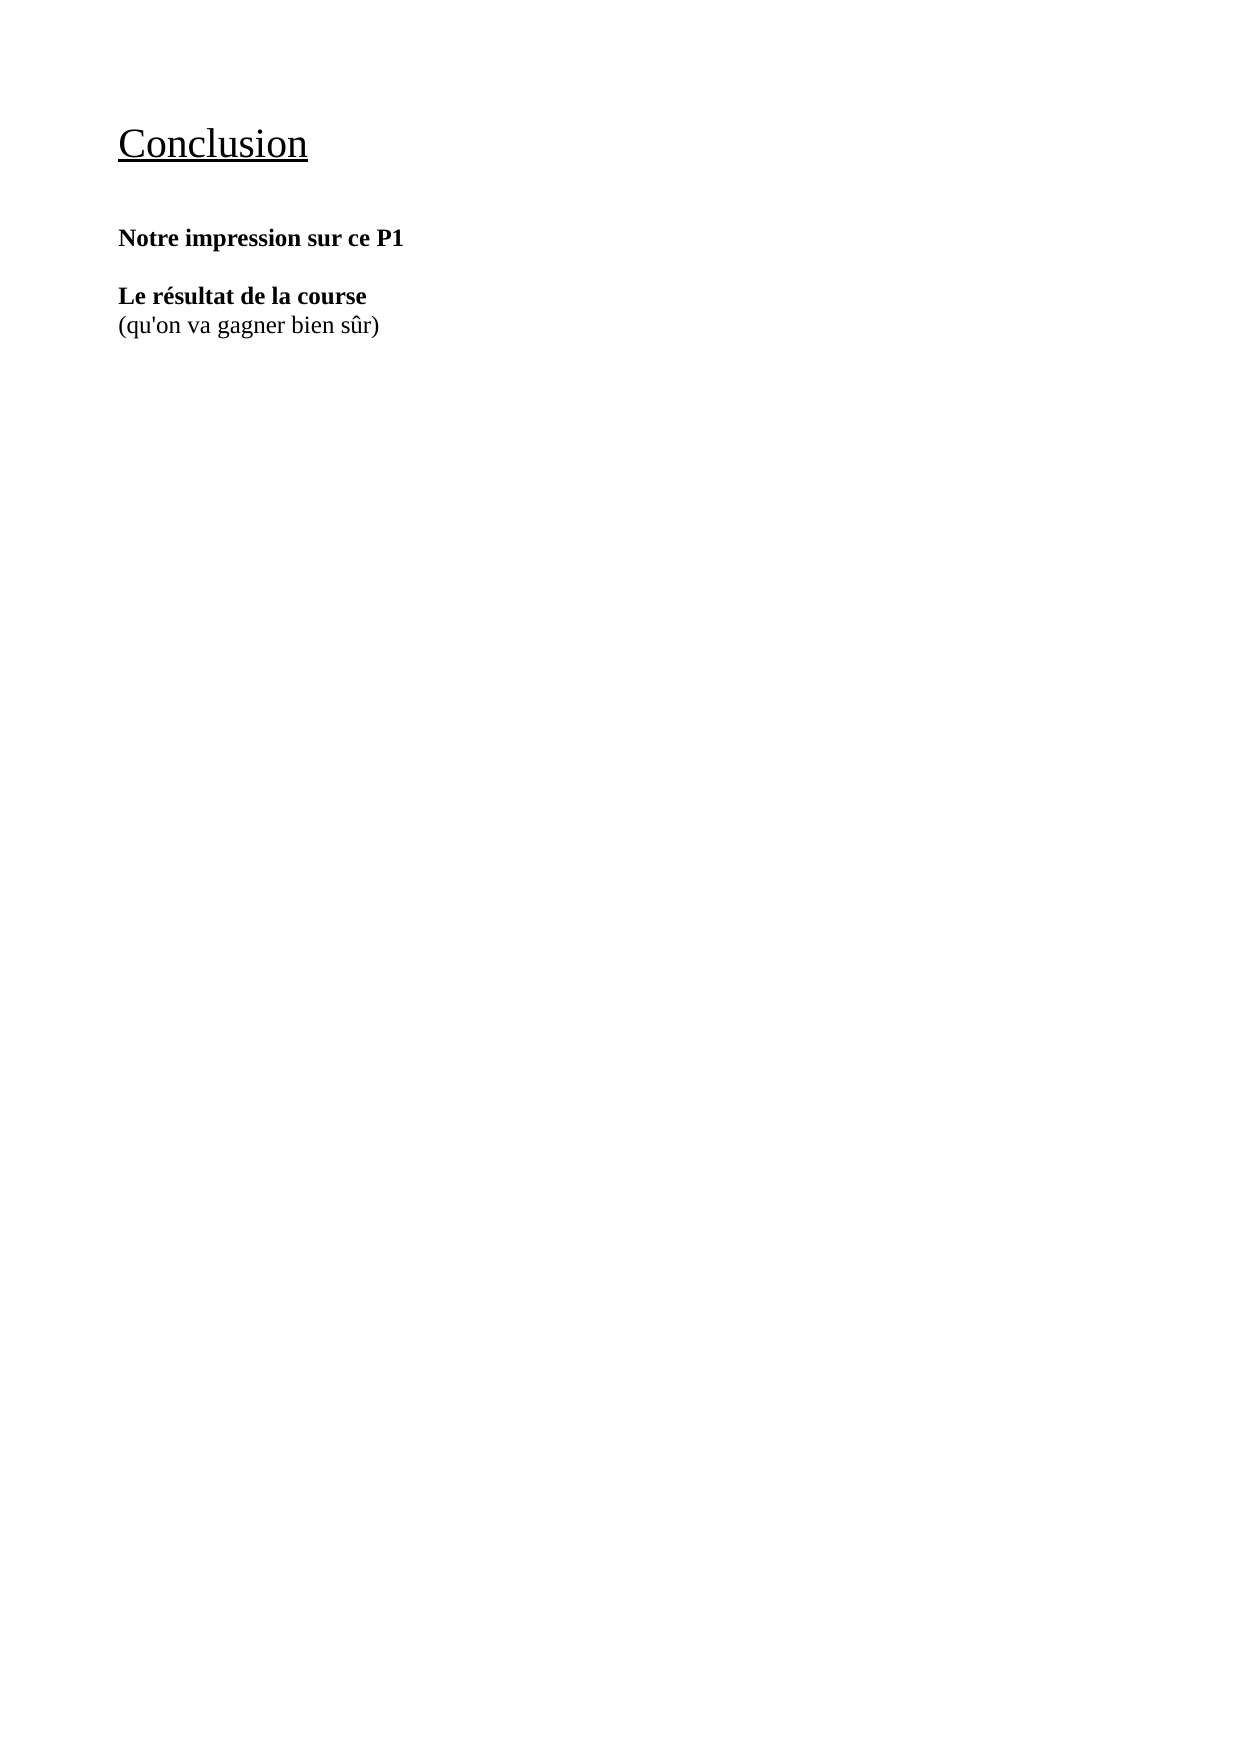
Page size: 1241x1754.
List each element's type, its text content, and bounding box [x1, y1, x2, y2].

text Notre impression sur ce P1 [118, 223, 1122, 252]
text (qu'on va gagner bien sûr) [118, 310, 1122, 338]
text Conclusion [118, 118, 1122, 166]
text Le résultat de la course [118, 281, 1122, 310]
